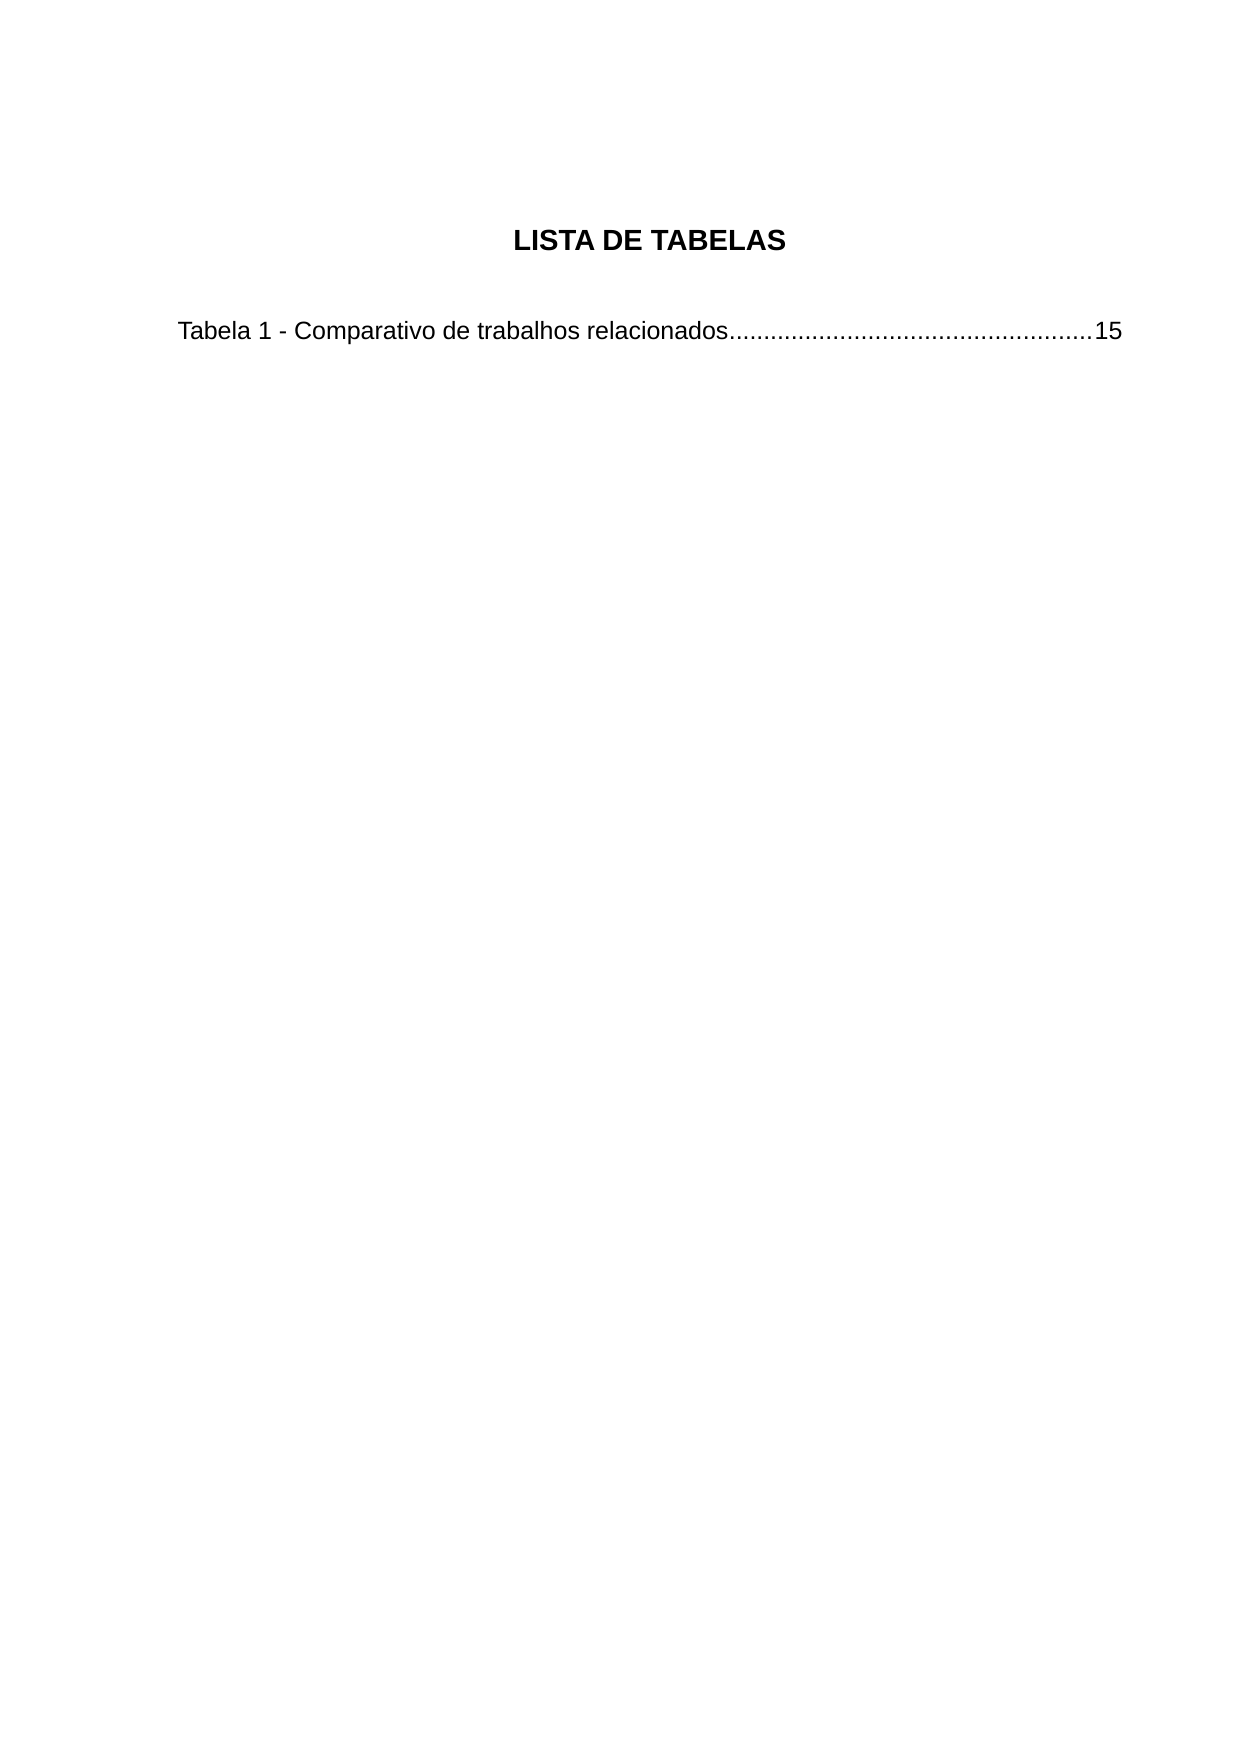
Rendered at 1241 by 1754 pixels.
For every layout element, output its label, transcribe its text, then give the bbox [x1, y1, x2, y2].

subtitle LISTA DE TABELAS [177, 223, 1122, 257]
text Tabela 1 - Comparativo de trabalhos relacionados 15 [177, 316, 1122, 344]
